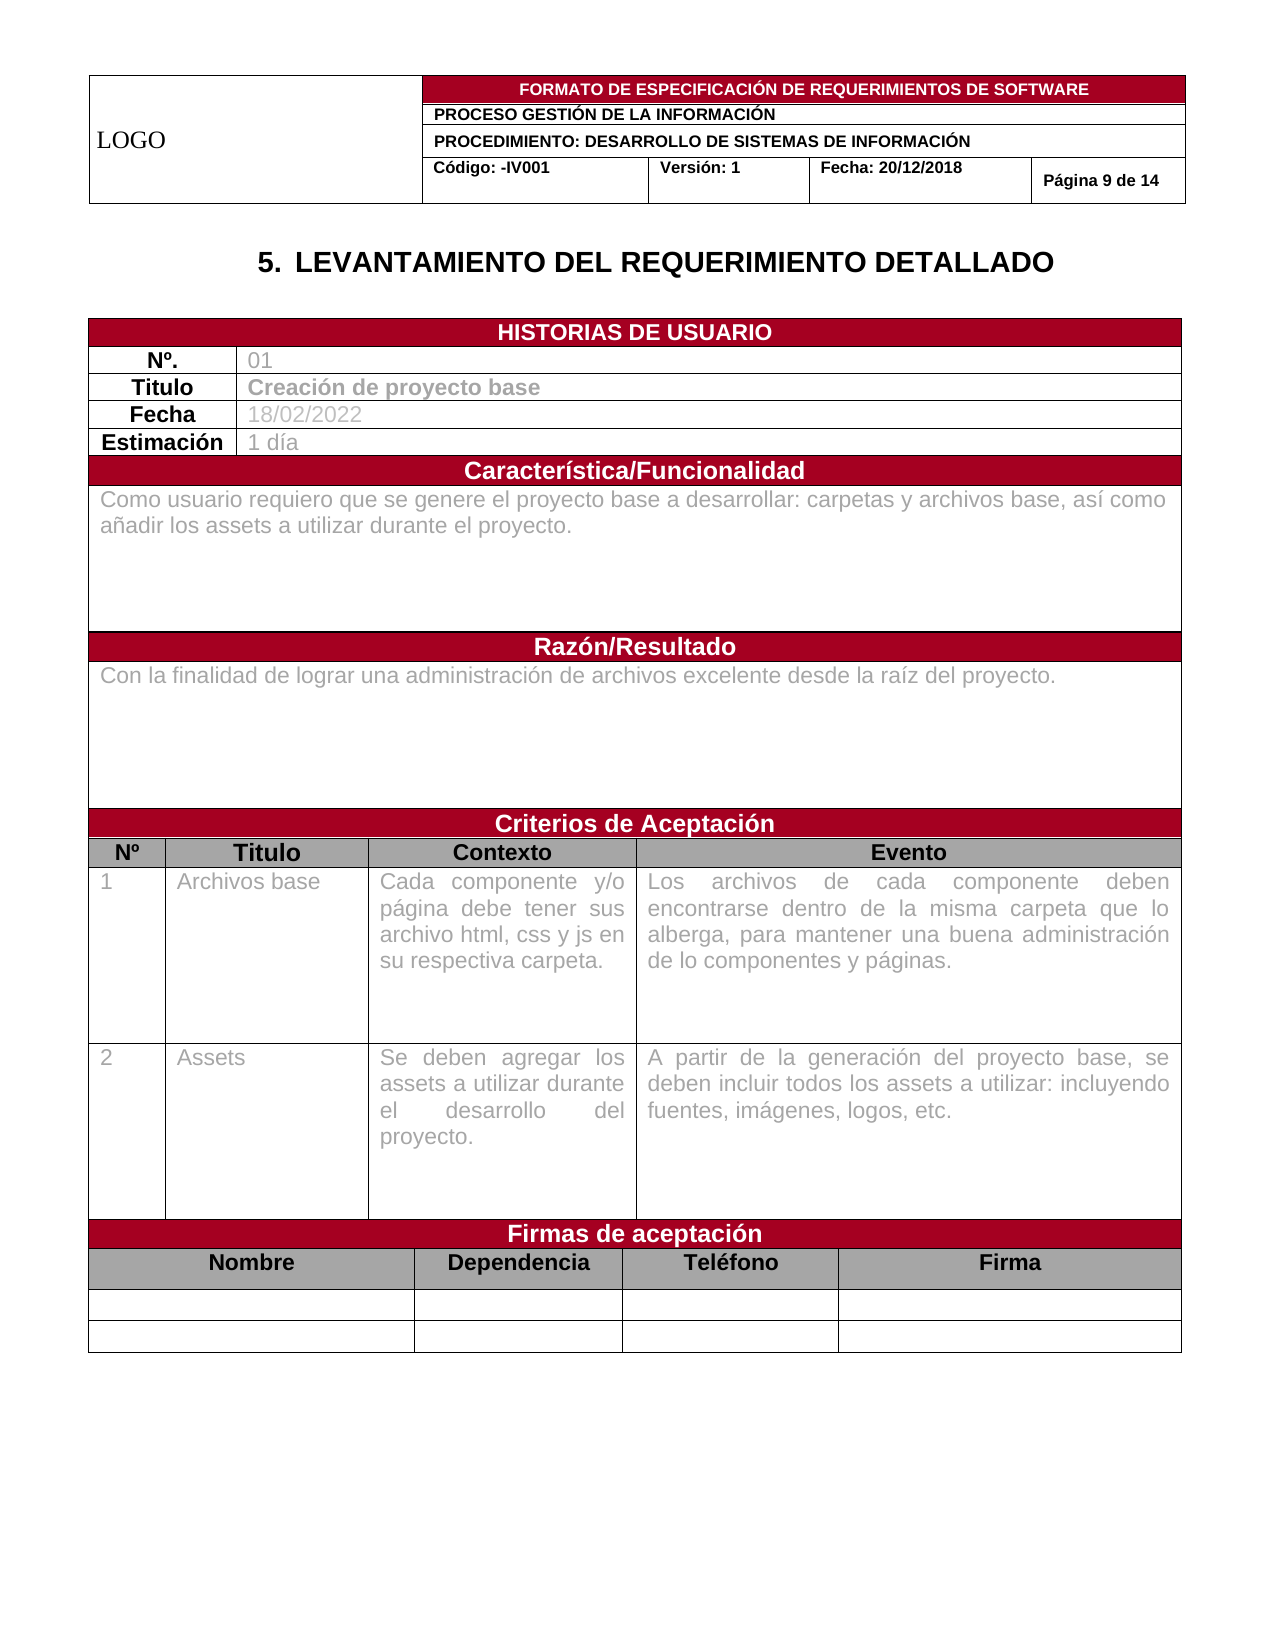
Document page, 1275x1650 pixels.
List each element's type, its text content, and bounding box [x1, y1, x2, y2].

table_cell [89, 1321, 414, 1352]
table_cell Con la finalidad de lograr una administración de archivos excelente desde la raíz del proyecto. [89, 662, 1181, 808]
table_cell 2 [89, 1044, 165, 1218]
table_cell [623, 1321, 838, 1352]
table_cell Teléfono [623, 1249, 838, 1289]
table_cell 1 día [237, 429, 1181, 455]
table_cell Assets [166, 1044, 368, 1218]
subtitle LEVANTAMIENTO DEL REQUERIMIENTO DETALLADO [215, 245, 1098, 278]
table_cell Fecha [89, 401, 236, 428]
table_cell Dependencia [415, 1249, 622, 1289]
table_cell [89, 1290, 414, 1320]
table_header HISTORIAS DE USUARIO [89, 319, 1181, 346]
table_cell Firma [839, 1249, 1181, 1289]
table_cell 01 [237, 347, 1181, 373]
table_cell Como usuario requiero que se genere el proyecto base a desarrollar: carpetas y archivos base, así como añadir los assets a utilizar durante el proyecto. [89, 486, 1181, 631]
table_cell 1 [89, 868, 165, 1043]
table_cell Cada componente y/o página debe tener sus archivo html, css y js en su respectiva carpeta. [369, 868, 636, 1043]
table_cell [839, 1290, 1181, 1320]
table_cell Evento [637, 839, 1181, 867]
table_cell [415, 1321, 622, 1352]
table_cell Contexto [369, 839, 636, 867]
table_cell [839, 1321, 1181, 1352]
table_cell Característica/Funcionalidad [89, 456, 1181, 485]
table_cell [415, 1290, 622, 1320]
table_cell Criterios de Aceptación [89, 809, 1181, 837]
table_cell Estimación [89, 429, 236, 455]
table_cell Firmas de aceptación [89, 1220, 1181, 1248]
table_cell Nombre [89, 1249, 414, 1289]
table_cell Razón/Resultado [89, 633, 1181, 661]
table_cell Titulo [166, 839, 368, 867]
table_cell Se deben agregar los assets a utilizar durante el desarrollo del proyecto. [369, 1044, 636, 1218]
table_cell Creación de proyecto base [237, 374, 1181, 400]
table_cell [623, 1290, 838, 1320]
table_cell 18/02/2022 [237, 401, 1181, 428]
table_cell Nº. [89, 347, 236, 373]
table_cell Archivos base [166, 868, 368, 1043]
table_cell A partir de la generación del proyecto base, se deben incluir todos los assets a utilizar: incluyendo fuentes, imágenes, logos, etc. [637, 1044, 1181, 1218]
table_cell Los archivos de cada componente deben encontrarse dentro de la misma carpeta que lo alberga, para mantener una buena administración de lo componentes y páginas. [637, 868, 1181, 1043]
table_cell Titulo [89, 374, 236, 400]
table_cell Nº [89, 839, 165, 867]
